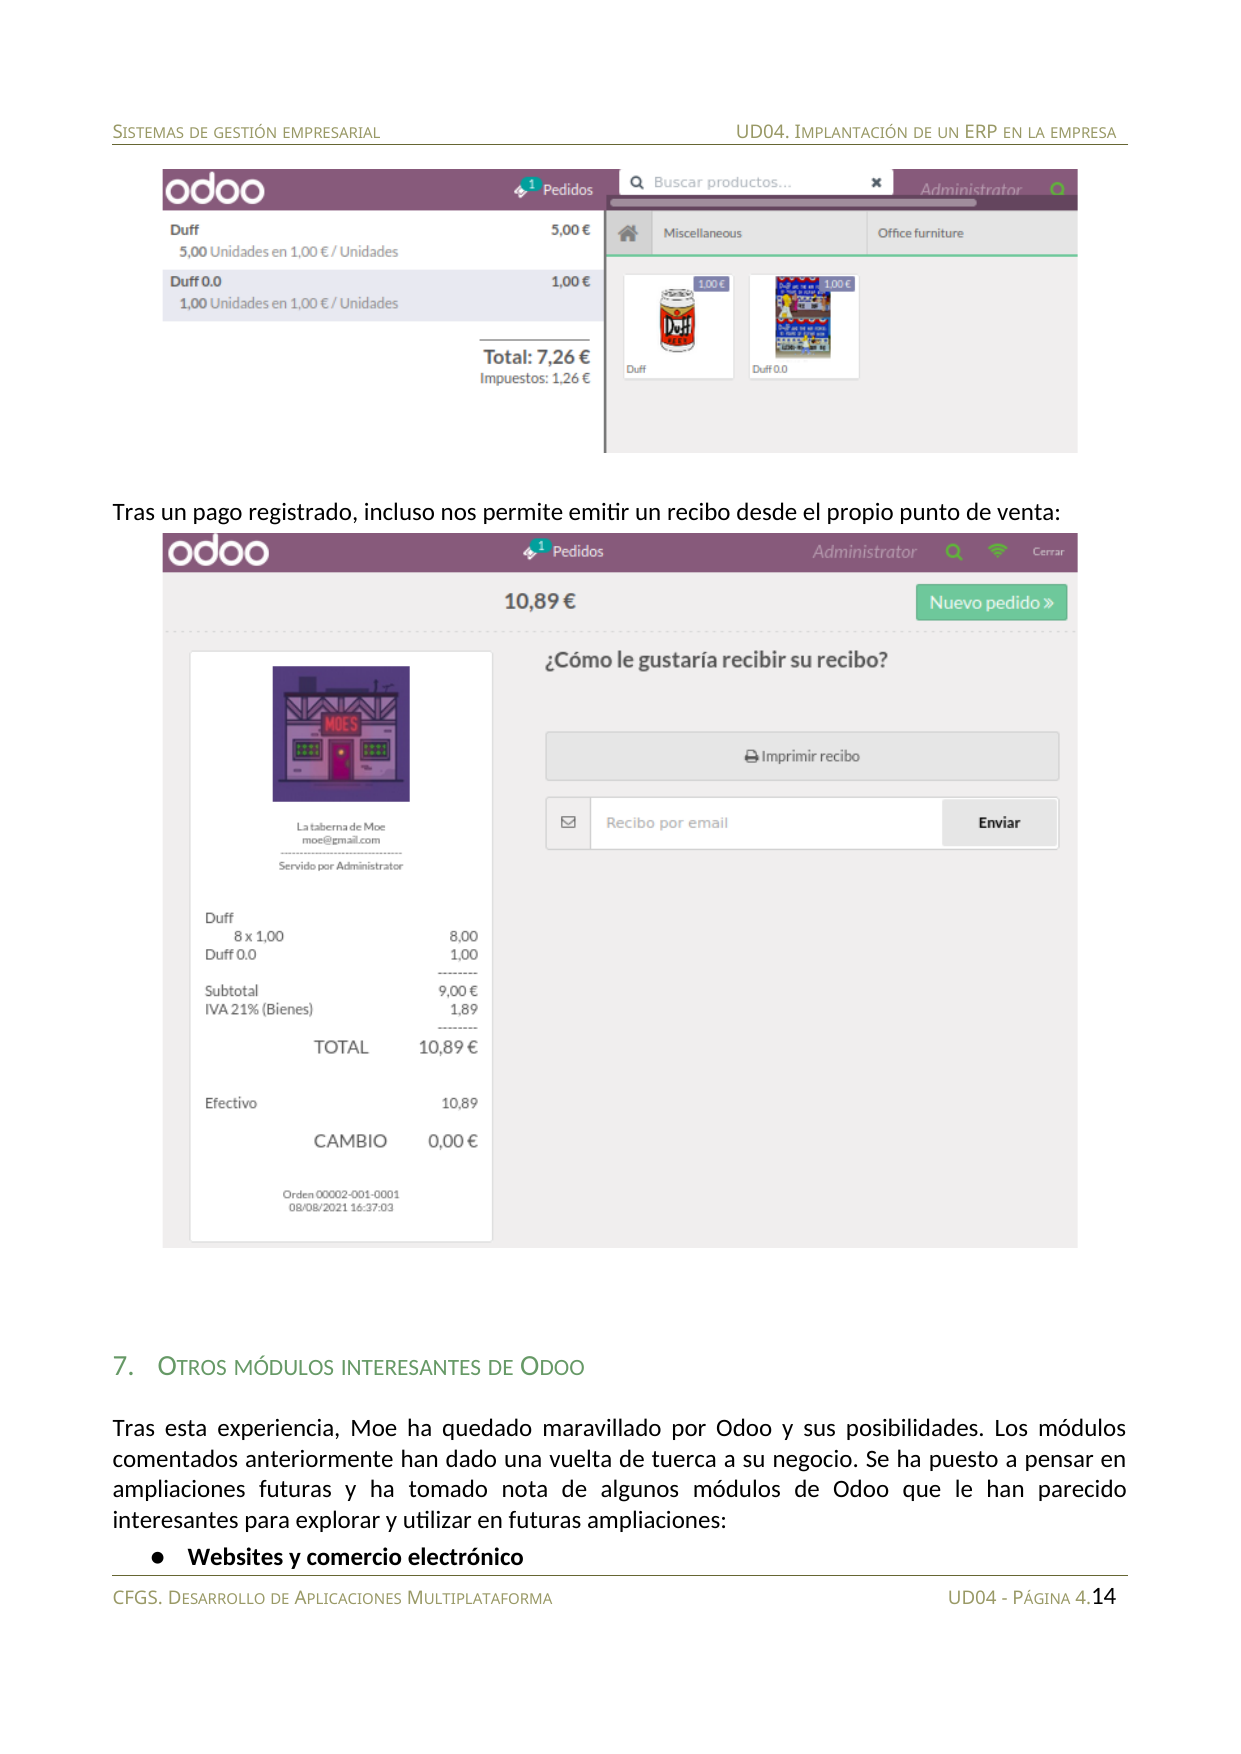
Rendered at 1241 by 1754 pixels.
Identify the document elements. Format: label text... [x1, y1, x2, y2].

text Tras esta experiencia, Moe ha quedado maravillado por Odoo y sus posibilidades. Los módulos comentados anteriormente han dado una vuelta de tuerca a su negocio. Se ha puesto a pensar en ampliaciones futuras y ha tomado nota de algunos módulos de Odoo que le han parecido interesantes para explorar y utilizar en futuras ampliaciones: [112, 1412, 1128, 1534]
list Websites y comercio electrónico [150, 1541, 1128, 1572]
picture [162, 533, 1078, 1248]
picture [162, 169, 1078, 453]
text Tras un pago registrado, incluso nos permite emitir un recibo desde el propio punto de venta: [112, 496, 1128, 527]
subtitle Otros módulos interesantes de Odoo [112, 1347, 1128, 1382]
